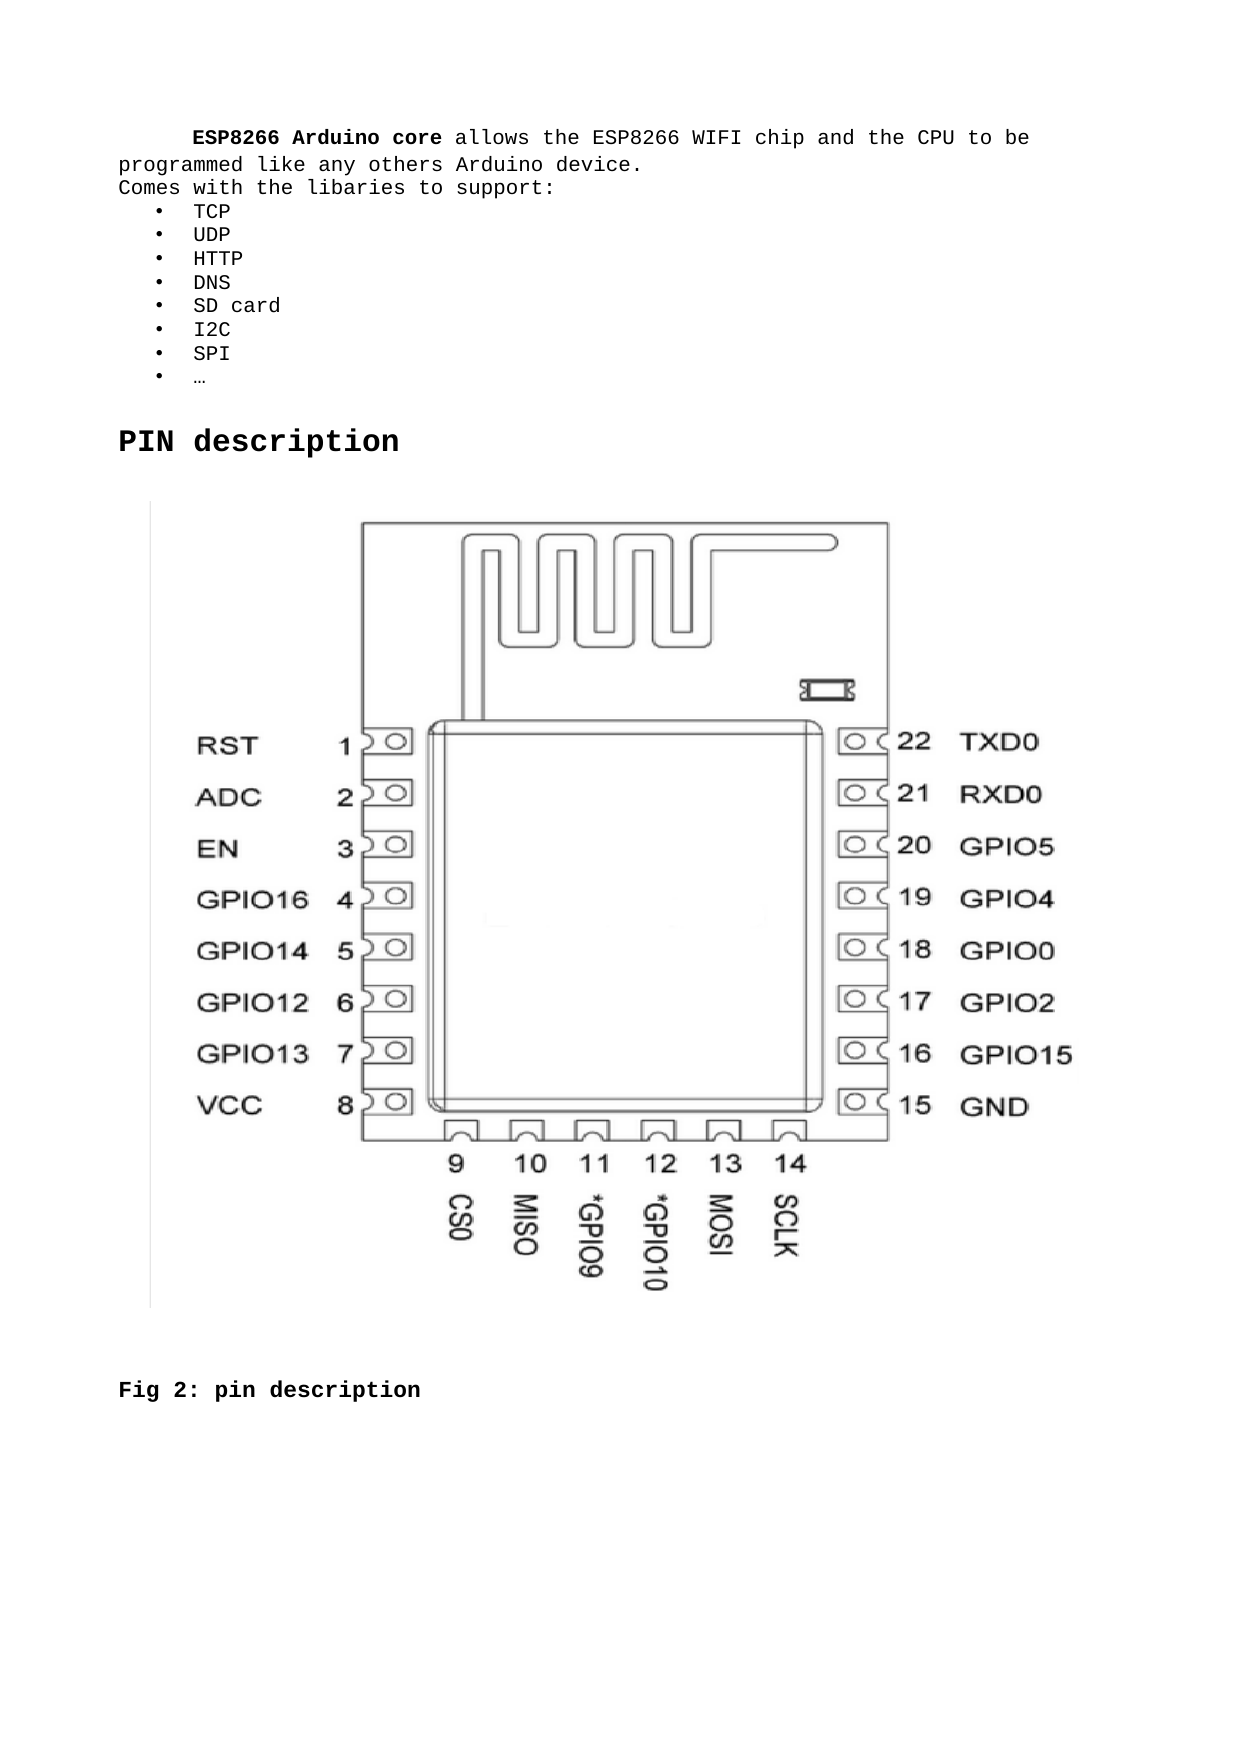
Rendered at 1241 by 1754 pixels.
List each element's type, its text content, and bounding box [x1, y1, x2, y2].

list UDP [156, 224, 1122, 248]
list DNS [156, 272, 1122, 295]
text PIN description [118, 425, 1122, 461]
text ESP8266 Arduino core allows the ESP8266 WIFI chip and the CPU to be programmed like any others Arduino device. [118, 118, 1122, 177]
list HTTP [156, 248, 1122, 272]
list SD card [156, 295, 1122, 319]
list … [156, 366, 1122, 390]
list I2C [156, 319, 1122, 343]
list SPI [156, 343, 1122, 366]
text Comes with the libaries to support: [118, 177, 1122, 201]
picture [149, 501, 1092, 1308]
list TCP [156, 201, 1122, 224]
text Fig 2: pin description [118, 1378, 1122, 1404]
